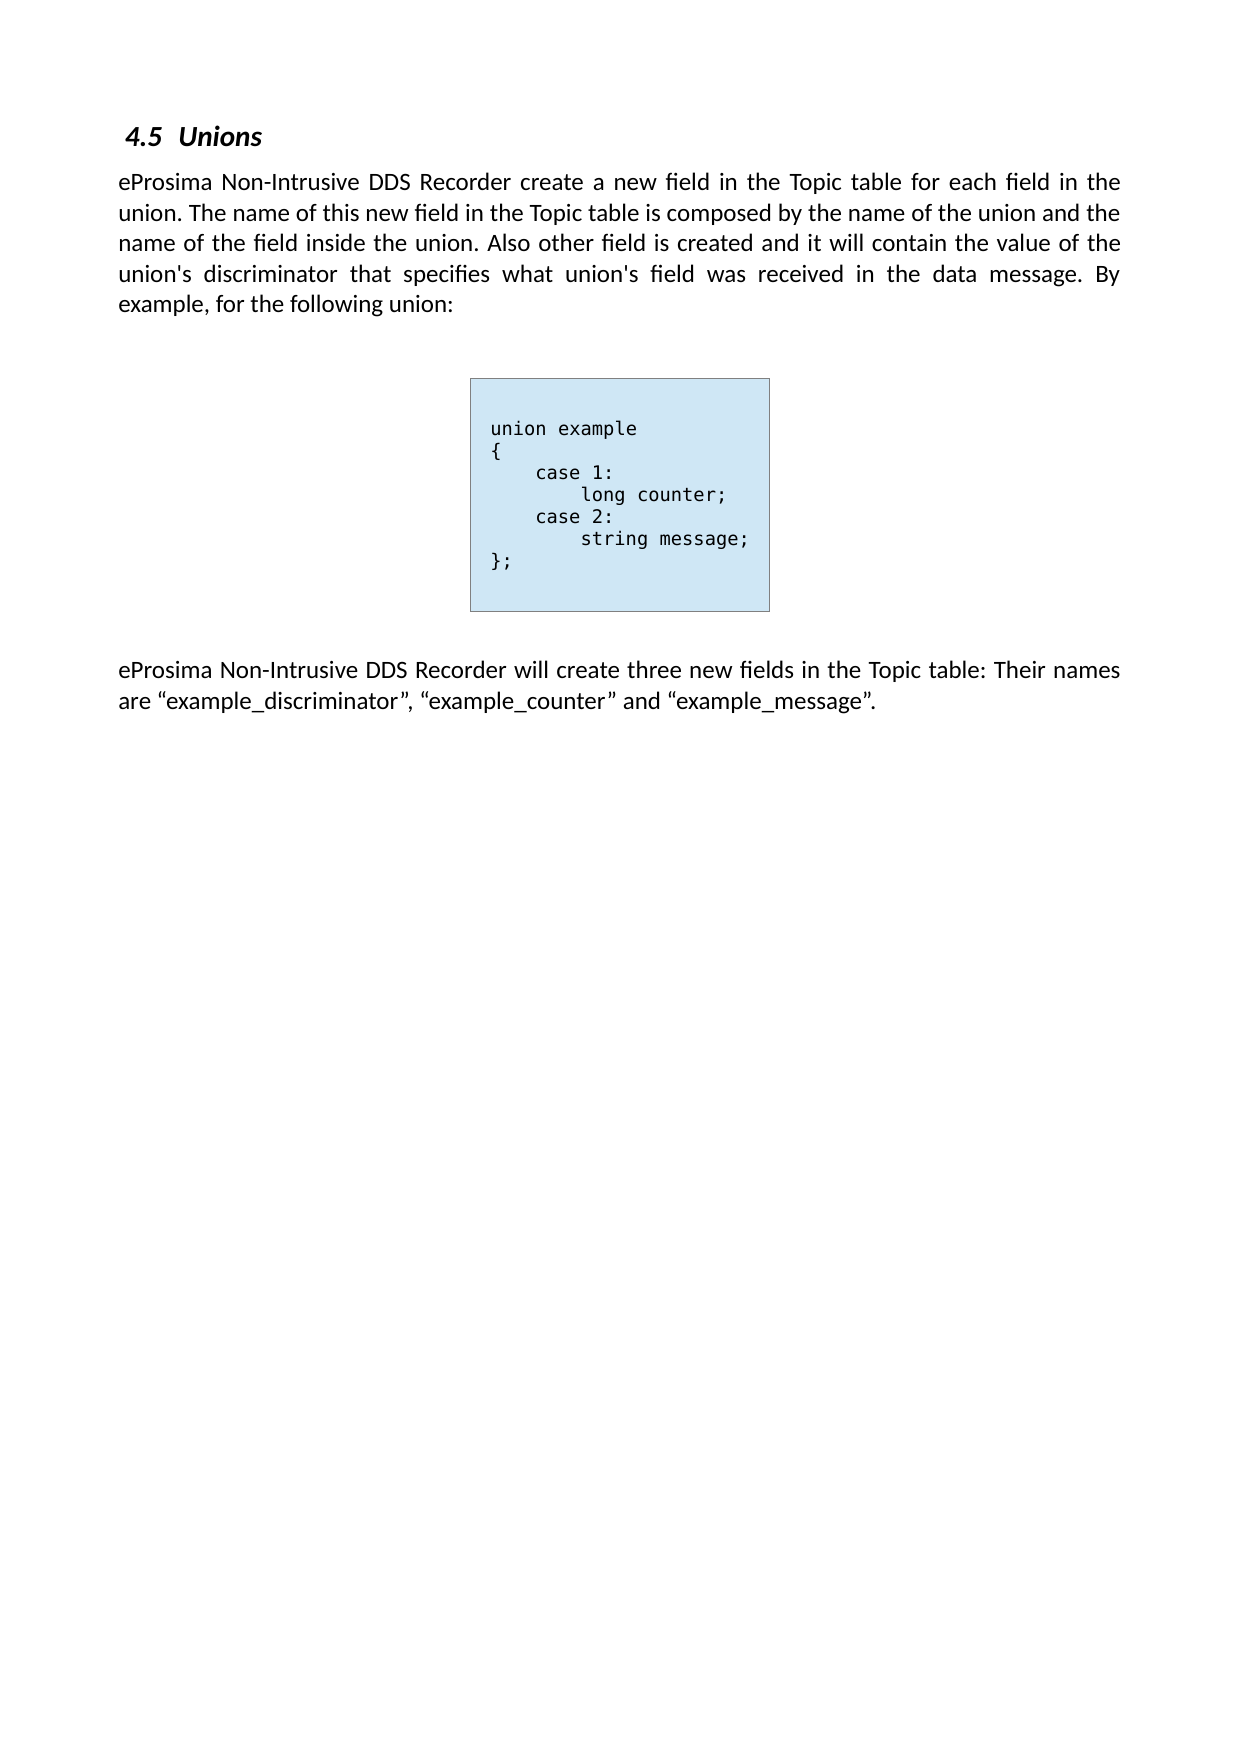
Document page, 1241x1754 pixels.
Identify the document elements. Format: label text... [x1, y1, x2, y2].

text eProsima Non-Intrusive DDS Recorder create a new field in the Topic table for each field in the union. The name of this new field in the Topic table is composed by the name of the union and the name of the field inside the union. Also other field is created and it will contain the value of the union's discriminator that specifies what union's field was received in the data message. By example, for the following union: [118, 166, 1122, 319]
text eProsima Non-Intrusive DDS Recorder will create three new fields in the Topic table: Their names are “example_discriminator”, “example_counter” and “example_message”. [118, 654, 1122, 715]
subtitle Unions [118, 118, 1122, 154]
